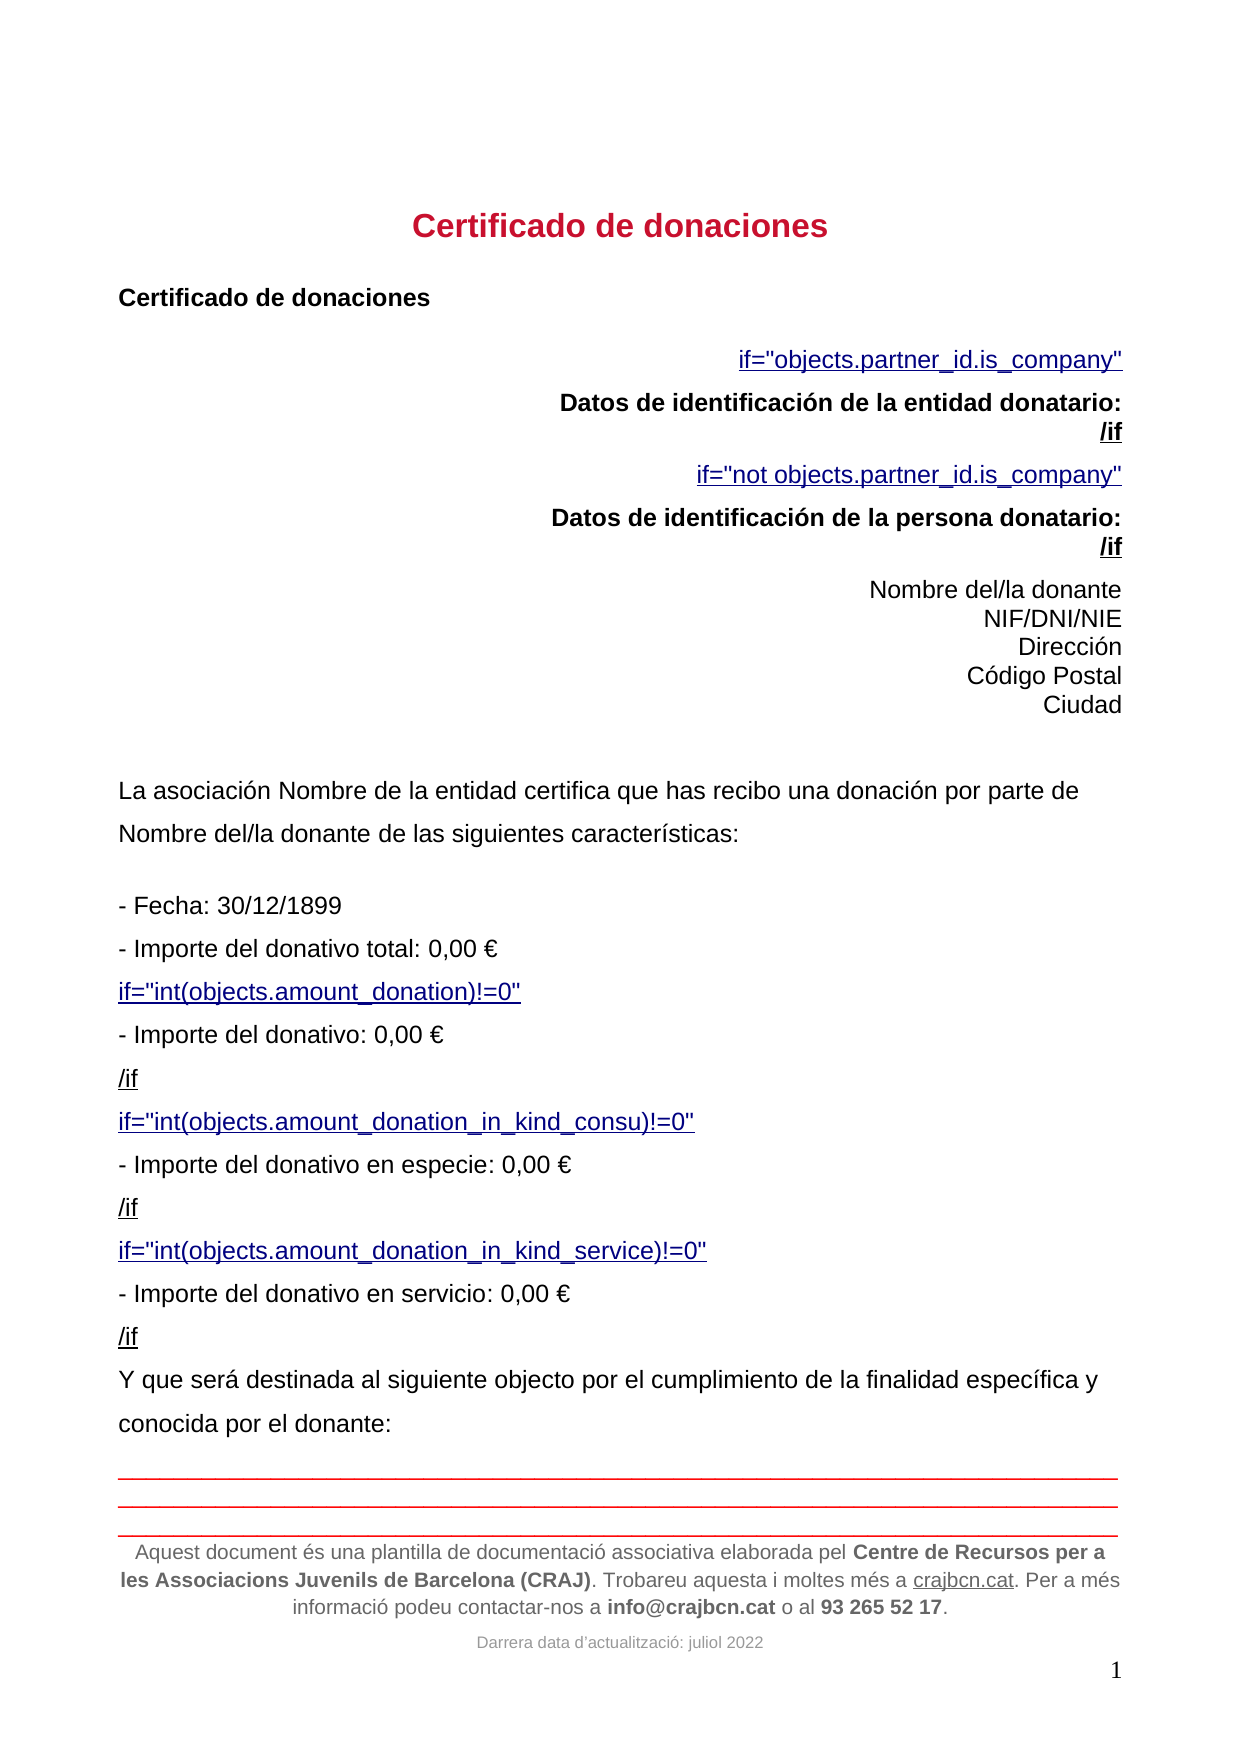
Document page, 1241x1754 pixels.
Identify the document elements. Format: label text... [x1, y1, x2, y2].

text Datos de identificación de la entidad donatario: [118, 388, 1122, 417]
text - Importe del donativo total: 0,00 € [118, 934, 1122, 963]
text La asociación Nombre de la entidad certifica que has recibo una donación por parte de Nombre del/la donante de las siguientes características: [118, 776, 1122, 848]
text Nombre del/la donante [118, 575, 1122, 603]
text - Importe del donativo: 0,00 € [118, 1020, 1122, 1049]
text if="not objects.partner_id.is_company" [118, 460, 1122, 488]
text Código Postal [118, 661, 1122, 690]
text if="objects.partner_id.is_company" [118, 345, 1122, 373]
text - Fecha: 30/12/1899 [118, 891, 1122, 920]
text Dirección [118, 632, 1122, 661]
text /if [118, 417, 1122, 445]
text Datos de identificación de la persona donatario: [118, 503, 1122, 532]
text /if [118, 1063, 1122, 1092]
text if="int(objects.amount_donation)!=0" [118, 977, 1122, 1006]
text /if [118, 1193, 1122, 1222]
text - Importe del donativo en servicio: 0,00 € [118, 1279, 1122, 1308]
text Y que será destinada al siguiente objecto por el cumplimiento de la finalidad específica y conocida por el donante: [118, 1365, 1122, 1437]
text if="int(objects.amount_donation_in_kind_consu)!=0" [118, 1107, 1122, 1135]
text ________________________________________________________________________________________________________________________________________________________________________________________________________________________ [118, 1452, 1122, 1538]
text - Importe del donativo en especie: 0,00 € [118, 1150, 1122, 1178]
text Ciudad [118, 690, 1122, 718]
text Certificado de donaciones [118, 206, 1122, 244]
text Certificado de donaciones [118, 283, 1122, 312]
text /if [118, 532, 1122, 560]
text NIF/DNI/NIE [118, 603, 1122, 632]
text if="int(objects.amount_donation_in_kind_service)!=0" [118, 1236, 1122, 1265]
text /if [118, 1322, 1122, 1351]
